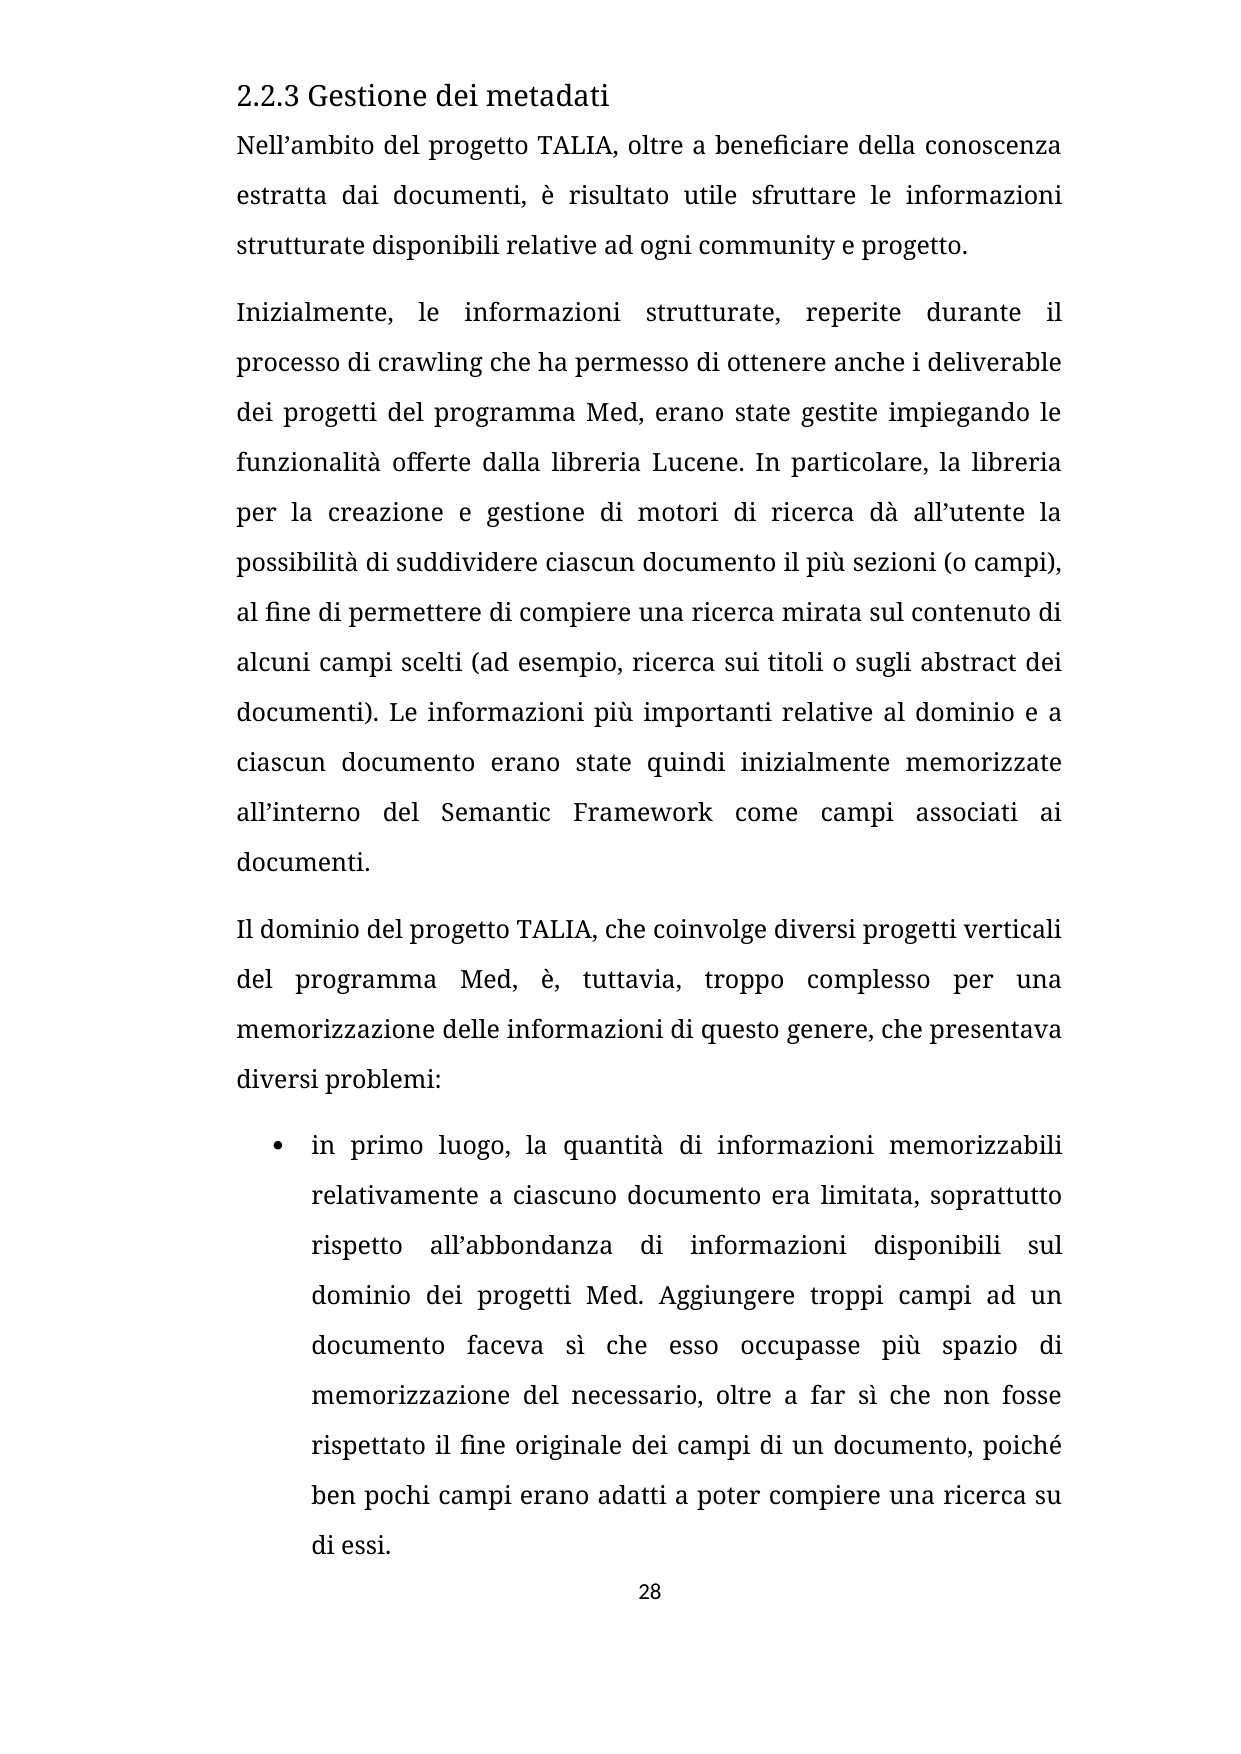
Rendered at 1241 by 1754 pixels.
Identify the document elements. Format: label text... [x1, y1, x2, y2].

subtitle 2.2.3 Gestione dei metadati [236, 75, 1063, 115]
text Il dominio del progetto TALIA, che coinvolge diversi progetti verticali del programma Med, è, tuttavia, troppo complesso per una memorizzazione delle informazioni di questo genere, che presentava diversi problemi: [236, 898, 1063, 1098]
text Nell’ambito del progetto TALIA, oltre a beneficiare della conoscenza estratta dai documenti, è risultato utile sfruttare le informazioni strutturate disponibili relative ad ogni community e progetto. [236, 115, 1063, 265]
text Inizialmente, le informazioni strutturate, reperite durante il processo di crawling che ha permesso di ottenere anche i deliverable dei progetti del programma Med, erano state gestite impiegando le funzionalità offerte dalla libreria Lucene. In particolare, la libreria per la creazione e gestione di motori di ricerca dà all’utente la possibilità di suddividere ciascun documento il più sezioni (o campi), al fine di permettere di compiere una ricerca mirata sul contenuto di alcuni campi scelti (ad esempio, ricerca sui titoli o sugli abstract dei documenti). Le informazioni più importanti relative al dominio e a ciascun documento erano state quindi inizialmente memorizzate all’interno del Semantic Framework come campi associati ai documenti. [236, 281, 1063, 881]
list in primo luogo, la quantità di informazioni memorizzabili relativamente a ciascuno documento era limitata, soprattutto rispetto all’abbondanza di informazioni disponibili sul dominio dei progetti Med. Aggiungere troppi campi ad un documento faceva sì che esso occupasse più spazio di memorizzazione del necessario, oltre a far sì che non fosse rispettato il fine originale dei campi di un documento, poiché ben pochi campi erano adatti a poter compiere una ricerca su di essi. [274, 1115, 1063, 1565]
